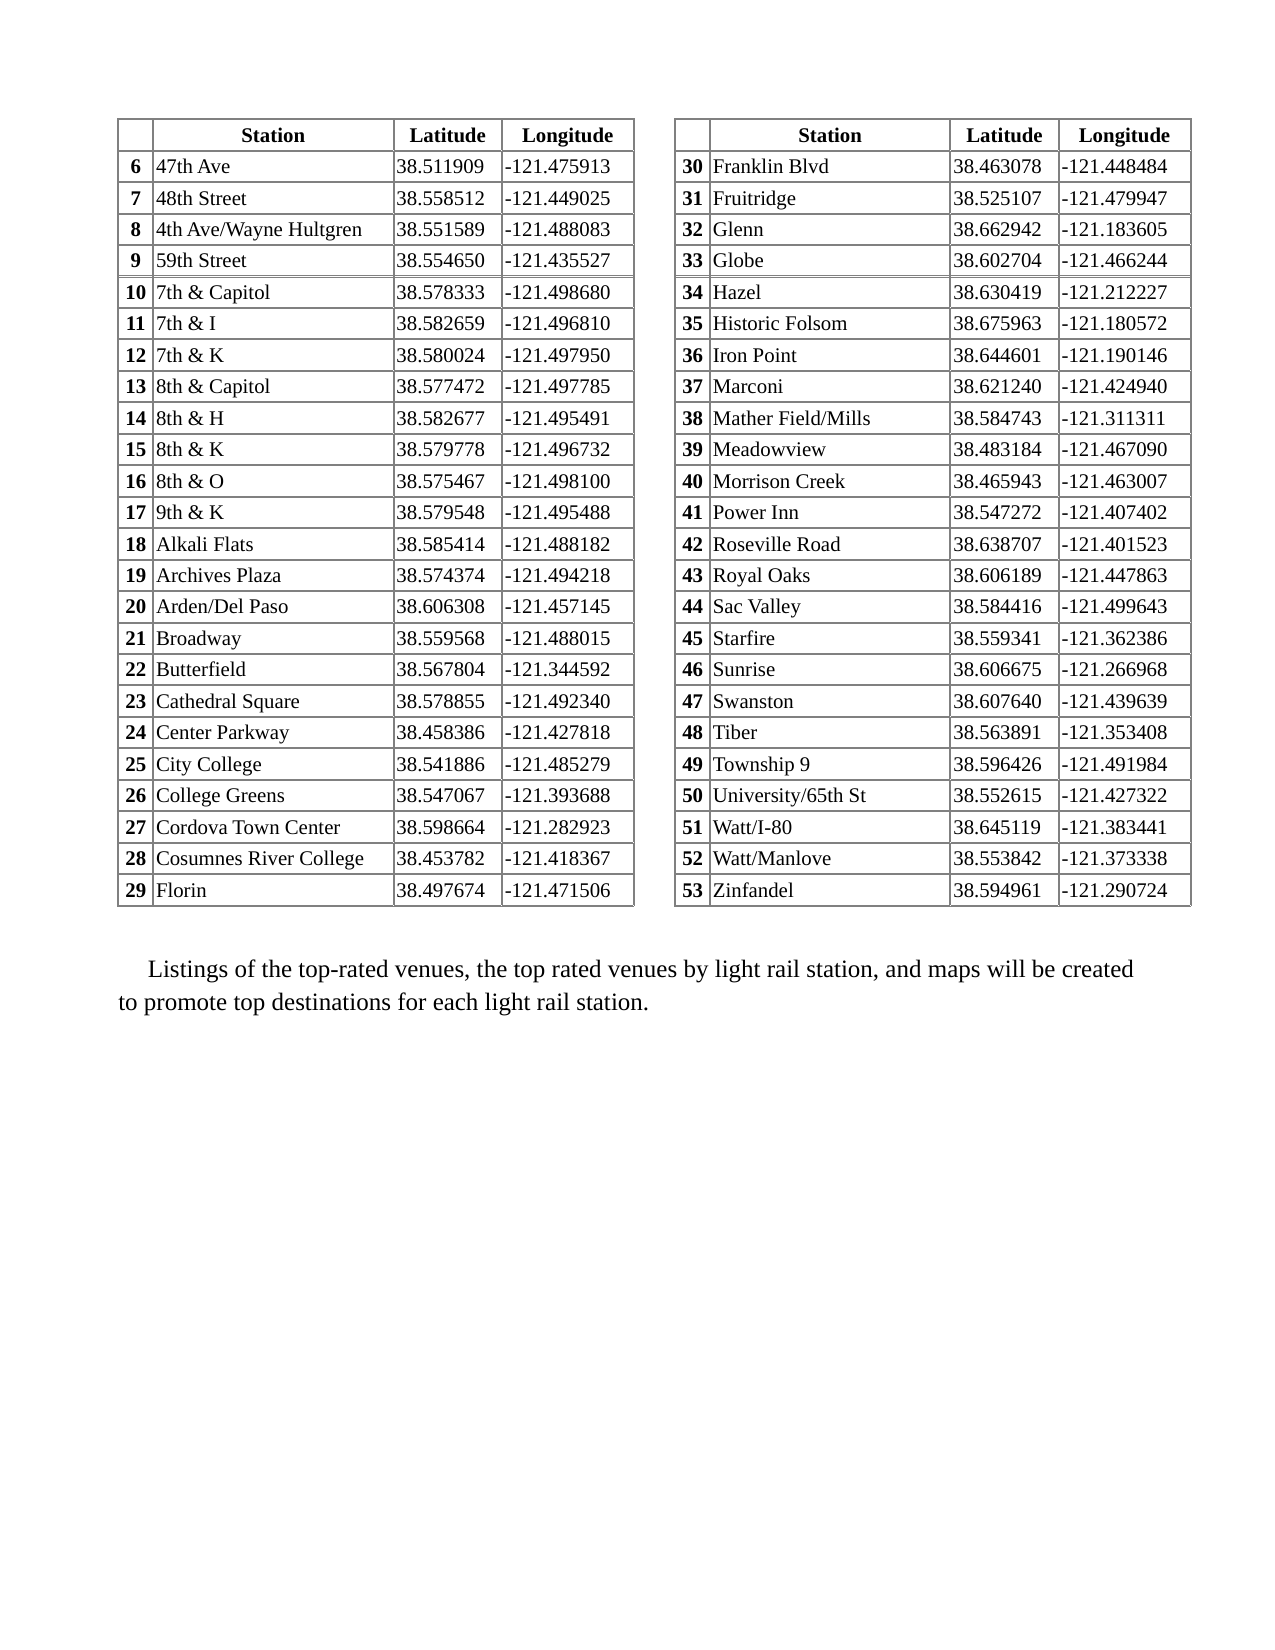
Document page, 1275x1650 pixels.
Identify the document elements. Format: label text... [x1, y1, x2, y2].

table_cell 38.578855 [395, 686, 501, 716]
table_cell 38.579778 [395, 435, 501, 464]
table_cell 38.644601 [951, 340, 1058, 370]
table_cell -121.485279 [503, 749, 633, 779]
table_cell 38.584416 [951, 592, 1058, 621]
table_cell 38.606189 [951, 561, 1058, 590]
table_cell -121.266968 [1060, 655, 1190, 684]
table_cell 38.552615 [951, 781, 1058, 810]
table_cell Power Inn [711, 498, 949, 527]
table_cell 38.579548 [395, 498, 501, 527]
table_cell 38.497674 [395, 875, 501, 904]
table_cell 49 [676, 749, 709, 779]
table_cell -121.475913 [503, 152, 633, 181]
table_cell -121.447863 [1060, 561, 1190, 590]
table_cell Archives Plaza [154, 561, 393, 590]
table_header Latitude [951, 120, 1058, 149]
table_cell 38.675963 [951, 309, 1058, 338]
table_cell 30 [676, 152, 709, 181]
table_cell 7th & I [154, 309, 393, 338]
table_cell -121.498100 [503, 466, 633, 496]
table_cell -121.418367 [503, 844, 633, 873]
table_cell 38 [676, 403, 709, 433]
table_cell Royal Oaks [711, 561, 949, 590]
table_cell -121.290724 [1060, 875, 1190, 904]
table_cell -121.492340 [503, 686, 633, 716]
table_cell -121.499643 [1060, 592, 1190, 621]
table_cell -121.457145 [503, 592, 633, 621]
table_header Longitude [1060, 120, 1190, 149]
table_cell 40 [676, 466, 709, 496]
table_cell -121.495488 [503, 498, 633, 527]
table_cell 38.638707 [951, 529, 1058, 558]
table_cell 4th Ave/Wayne Hultgren [154, 215, 393, 244]
table_cell -121.497950 [503, 340, 633, 370]
table_cell 16 [119, 466, 152, 496]
table_cell 37 [676, 372, 709, 401]
table_cell 38.541886 [395, 749, 501, 779]
table_cell Morrison Creek [711, 466, 949, 496]
table_cell -121.498680 [503, 278, 633, 307]
table_cell Alkali Flats [154, 529, 393, 558]
table_cell 34 [676, 278, 709, 307]
table_cell -121.435527 [503, 246, 633, 275]
table_cell 22 [119, 655, 152, 684]
table_cell -121.491984 [1060, 749, 1190, 779]
table_cell -121.494218 [503, 561, 633, 590]
table_cell -121.427322 [1060, 781, 1190, 810]
table_cell Iron Point [711, 340, 949, 370]
table_cell 38.453782 [395, 844, 501, 873]
table_cell Meadowview [711, 435, 949, 464]
table_header Longitude [503, 120, 633, 149]
table_cell Glenn [711, 215, 949, 244]
table_cell 38.602704 [951, 246, 1058, 275]
table_cell 31 [676, 183, 709, 212]
table_cell Broadway [154, 624, 393, 653]
table_cell Franklin Blvd [711, 152, 949, 181]
table_cell -121.393688 [503, 781, 633, 810]
table_cell -121.479947 [1060, 183, 1190, 212]
table_cell Butterfield [154, 655, 393, 684]
table_cell Roseville Road [711, 529, 949, 558]
table_cell 38.551589 [395, 215, 501, 244]
table_cell 38.621240 [951, 372, 1058, 401]
table_cell 8th & K [154, 435, 393, 464]
table_cell -121.344592 [503, 655, 633, 684]
table_cell 38.585414 [395, 529, 501, 558]
table_header Station [154, 120, 393, 149]
table_cell -121.449025 [503, 183, 633, 212]
table_cell 14 [119, 403, 152, 433]
table_cell 38.525107 [951, 183, 1058, 212]
table_cell Watt/Manlove [711, 844, 949, 873]
table_cell 38.582659 [395, 309, 501, 338]
table_cell -121.488083 [503, 215, 633, 244]
table_cell 38.580024 [395, 340, 501, 370]
table_cell Mather Field/Mills [711, 403, 949, 433]
table_cell -121.439639 [1060, 686, 1190, 716]
table_cell Sac Valley [711, 592, 949, 621]
table_cell 38.559341 [951, 624, 1058, 653]
table_cell Globe [711, 246, 949, 275]
table_cell 25 [119, 749, 152, 779]
table_cell 38.582677 [395, 403, 501, 433]
table_cell 8th & H [154, 403, 393, 433]
table_cell 43 [676, 561, 709, 590]
table_cell Zinfandel [711, 875, 949, 904]
table_cell Arden/Del Paso [154, 592, 393, 621]
table_cell -121.362386 [1060, 624, 1190, 653]
table_cell 38.511909 [395, 152, 501, 181]
table_cell 38.662942 [951, 215, 1058, 244]
table_cell Starfire [711, 624, 949, 653]
table_cell 6 [119, 152, 152, 181]
table_cell 7 [119, 183, 152, 212]
table_cell -121.496810 [503, 309, 633, 338]
table_cell Center Parkway [154, 718, 393, 747]
table_cell 51 [676, 812, 709, 842]
table_header Station [711, 120, 949, 149]
table_cell 7th & K [154, 340, 393, 370]
table_cell 38.458386 [395, 718, 501, 747]
table_cell 19 [119, 561, 152, 590]
table_cell 21 [119, 624, 152, 653]
table_cell -121.424940 [1060, 372, 1190, 401]
table_cell 38.563891 [951, 718, 1058, 747]
table_cell Township 9 [711, 749, 949, 779]
table_cell 24 [119, 718, 152, 747]
table_cell 47th Ave [154, 152, 393, 181]
table_cell 53 [676, 875, 709, 904]
table_cell 36 [676, 340, 709, 370]
table_cell 11 [119, 309, 152, 338]
table_header [119, 120, 152, 149]
table_cell 35 [676, 309, 709, 338]
table_cell -121.353408 [1060, 718, 1190, 747]
table_cell 9 [119, 246, 152, 275]
table_cell Watt/I-80 [711, 812, 949, 842]
table_cell 27 [119, 812, 152, 842]
table_cell 38.558512 [395, 183, 501, 212]
table_cell 38.483184 [951, 435, 1058, 464]
table_cell 26 [119, 781, 152, 810]
table_cell 38.577472 [395, 372, 501, 401]
table_cell 42 [676, 529, 709, 558]
table_cell -121.471506 [503, 875, 633, 904]
table_cell University/65th St [711, 781, 949, 810]
table_cell 38.578333 [395, 278, 501, 307]
table_cell -121.427818 [503, 718, 633, 747]
table_cell 48 [676, 718, 709, 747]
table_cell Cathedral Square [154, 686, 393, 716]
table_cell 39 [676, 435, 709, 464]
table_cell 38.584743 [951, 403, 1058, 433]
table_cell 38.606308 [395, 592, 501, 621]
table_cell 38.567804 [395, 655, 501, 684]
table_cell -121.180572 [1060, 309, 1190, 338]
table_cell 18 [119, 529, 152, 558]
table_cell -121.373338 [1060, 844, 1190, 873]
table_cell 38.598664 [395, 812, 501, 842]
table_cell -121.488015 [503, 624, 633, 653]
table_cell 8th & O [154, 466, 393, 496]
table_cell 59th Street [154, 246, 393, 275]
table_cell 38.547067 [395, 781, 501, 810]
table_cell 45 [676, 624, 709, 653]
table_cell 38.559568 [395, 624, 501, 653]
table_cell 12 [119, 340, 152, 370]
table_cell 48th Street [154, 183, 393, 212]
table_cell Hazel [711, 278, 949, 307]
table_cell 10 [119, 278, 152, 307]
table_cell City College [154, 749, 393, 779]
table_cell 38.463078 [951, 152, 1058, 181]
table_cell Cosumnes River College [154, 844, 393, 873]
table_cell 33 [676, 246, 709, 275]
table_cell -121.488182 [503, 529, 633, 558]
table_cell -121.448484 [1060, 152, 1190, 181]
table_cell 41 [676, 498, 709, 527]
text Listings of the top-rated venues, the top rated venues by light rail station, and maps will be created to promote top destinations for each light rail station. [118, 954, 1157, 1016]
table_cell 9th & K [154, 498, 393, 527]
table_cell 38.630419 [951, 278, 1058, 307]
table_cell -121.282923 [503, 812, 633, 842]
table_cell -121.383441 [1060, 812, 1190, 842]
table_cell 13 [119, 372, 152, 401]
table_cell 38.606675 [951, 655, 1058, 684]
table_cell 8th & Capitol [154, 372, 393, 401]
table_cell -121.497785 [503, 372, 633, 401]
table_cell 38.575467 [395, 466, 501, 496]
table_cell -121.496732 [503, 435, 633, 464]
table_cell -121.183605 [1060, 215, 1190, 244]
table_cell 29 [119, 875, 152, 904]
table_cell 17 [119, 498, 152, 527]
table_cell -121.467090 [1060, 435, 1190, 464]
table_cell 38.607640 [951, 686, 1058, 716]
table_cell 38.594961 [951, 875, 1058, 904]
table_cell 38.554650 [395, 246, 501, 275]
table_cell -121.212227 [1060, 278, 1190, 307]
table_cell -121.495491 [503, 403, 633, 433]
table_header [676, 120, 709, 149]
table_cell Sunrise [711, 655, 949, 684]
table_cell 38.553842 [951, 844, 1058, 873]
table_cell 38.547272 [951, 498, 1058, 527]
table_header Latitude [395, 120, 501, 149]
table_cell Florin [154, 875, 393, 904]
table_cell Tiber [711, 718, 949, 747]
table_cell 7th & Capitol [154, 278, 393, 307]
table_cell Swanston [711, 686, 949, 716]
table_cell College Greens [154, 781, 393, 810]
table_cell 28 [119, 844, 152, 873]
table_cell 32 [676, 215, 709, 244]
table_cell 38.596426 [951, 749, 1058, 779]
table_cell 38.645119 [951, 812, 1058, 842]
table_cell Historic Folsom [711, 309, 949, 338]
table_cell Fruitridge [711, 183, 949, 212]
table_cell -121.463007 [1060, 466, 1190, 496]
table_cell 38.574374 [395, 561, 501, 590]
table_cell 46 [676, 655, 709, 684]
table_cell 47 [676, 686, 709, 716]
table_cell 8 [119, 215, 152, 244]
table_cell 38.465943 [951, 466, 1058, 496]
table_cell 23 [119, 686, 152, 716]
table_cell 52 [676, 844, 709, 873]
table_cell -121.407402 [1060, 498, 1190, 527]
table_cell 20 [119, 592, 152, 621]
table_cell 15 [119, 435, 152, 464]
table_cell -121.466244 [1060, 246, 1190, 275]
table_cell -121.190146 [1060, 340, 1190, 370]
table_cell Cordova Town Center [154, 812, 393, 842]
table_cell 50 [676, 781, 709, 810]
table_cell Marconi [711, 372, 949, 401]
table_cell -121.401523 [1060, 529, 1190, 558]
table_cell -121.311311 [1060, 403, 1190, 433]
table_cell 44 [676, 592, 709, 621]
